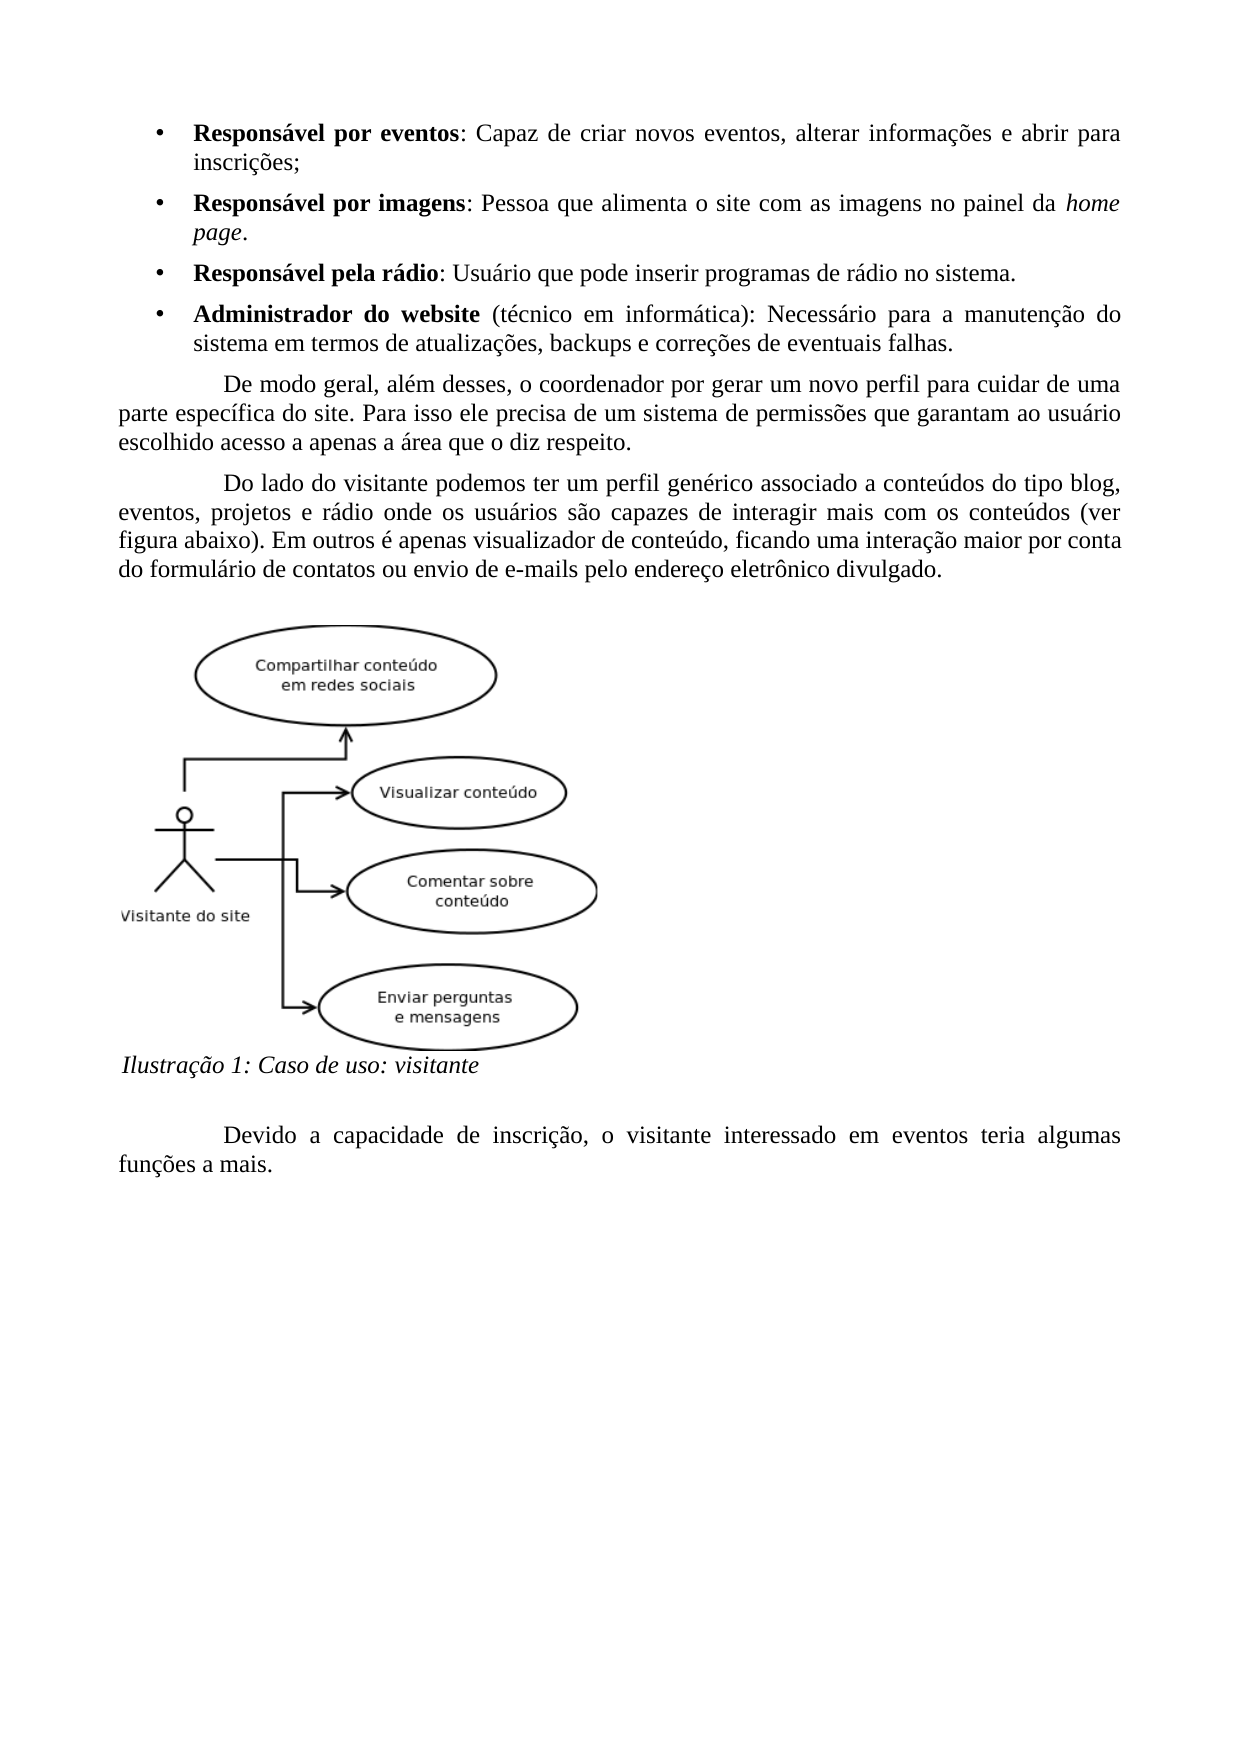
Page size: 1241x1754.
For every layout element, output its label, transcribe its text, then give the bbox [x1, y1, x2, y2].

picture [121, 625, 598, 1051]
list Responsável pela rádio: Usuário que pode inserir programas de rádio no sistema. [156, 258, 1122, 287]
list Responsável por imagens: Pessoa que alimenta o site com as imagens no painel da home page. [156, 188, 1122, 246]
list Administrador do website (técnico em informática): Necessário para a manutenção do sistema em termos de atualizações, backups e correções de eventuais falhas. [156, 299, 1122, 357]
text Ilustração 1: Caso de uso: visitante [122, 1051, 597, 1079]
list Responsável por eventos: Capaz de criar novos eventos, alterar informações e abrir para inscrições; [156, 118, 1122, 176]
text Do lado do visitante podemos ter um perfil genérico associado a conteúdos do tipo blog, eventos, projetos e rádio onde os usuários são capazes de interagir mais com os conteúdos (ver figura abaixo). Em outros é apenas visualizador de conteúdo, ficando uma interação maior por conta do formulário de contatos ou envio de e-mails pelo endereço eletrônico divulgado. [118, 468, 1122, 583]
text De modo geral, além desses, o coordenador por gerar um novo perfil para cuidar de uma parte específica do site. Para isso ele precisa de um sistema de permissões que garantam ao usuário escolhido acesso a apenas a área que o diz respeito. [118, 369, 1122, 456]
text Devido a capacidade de inscrição, o visitante interessado em eventos teria algumas funções a mais. [118, 1120, 1122, 1178]
